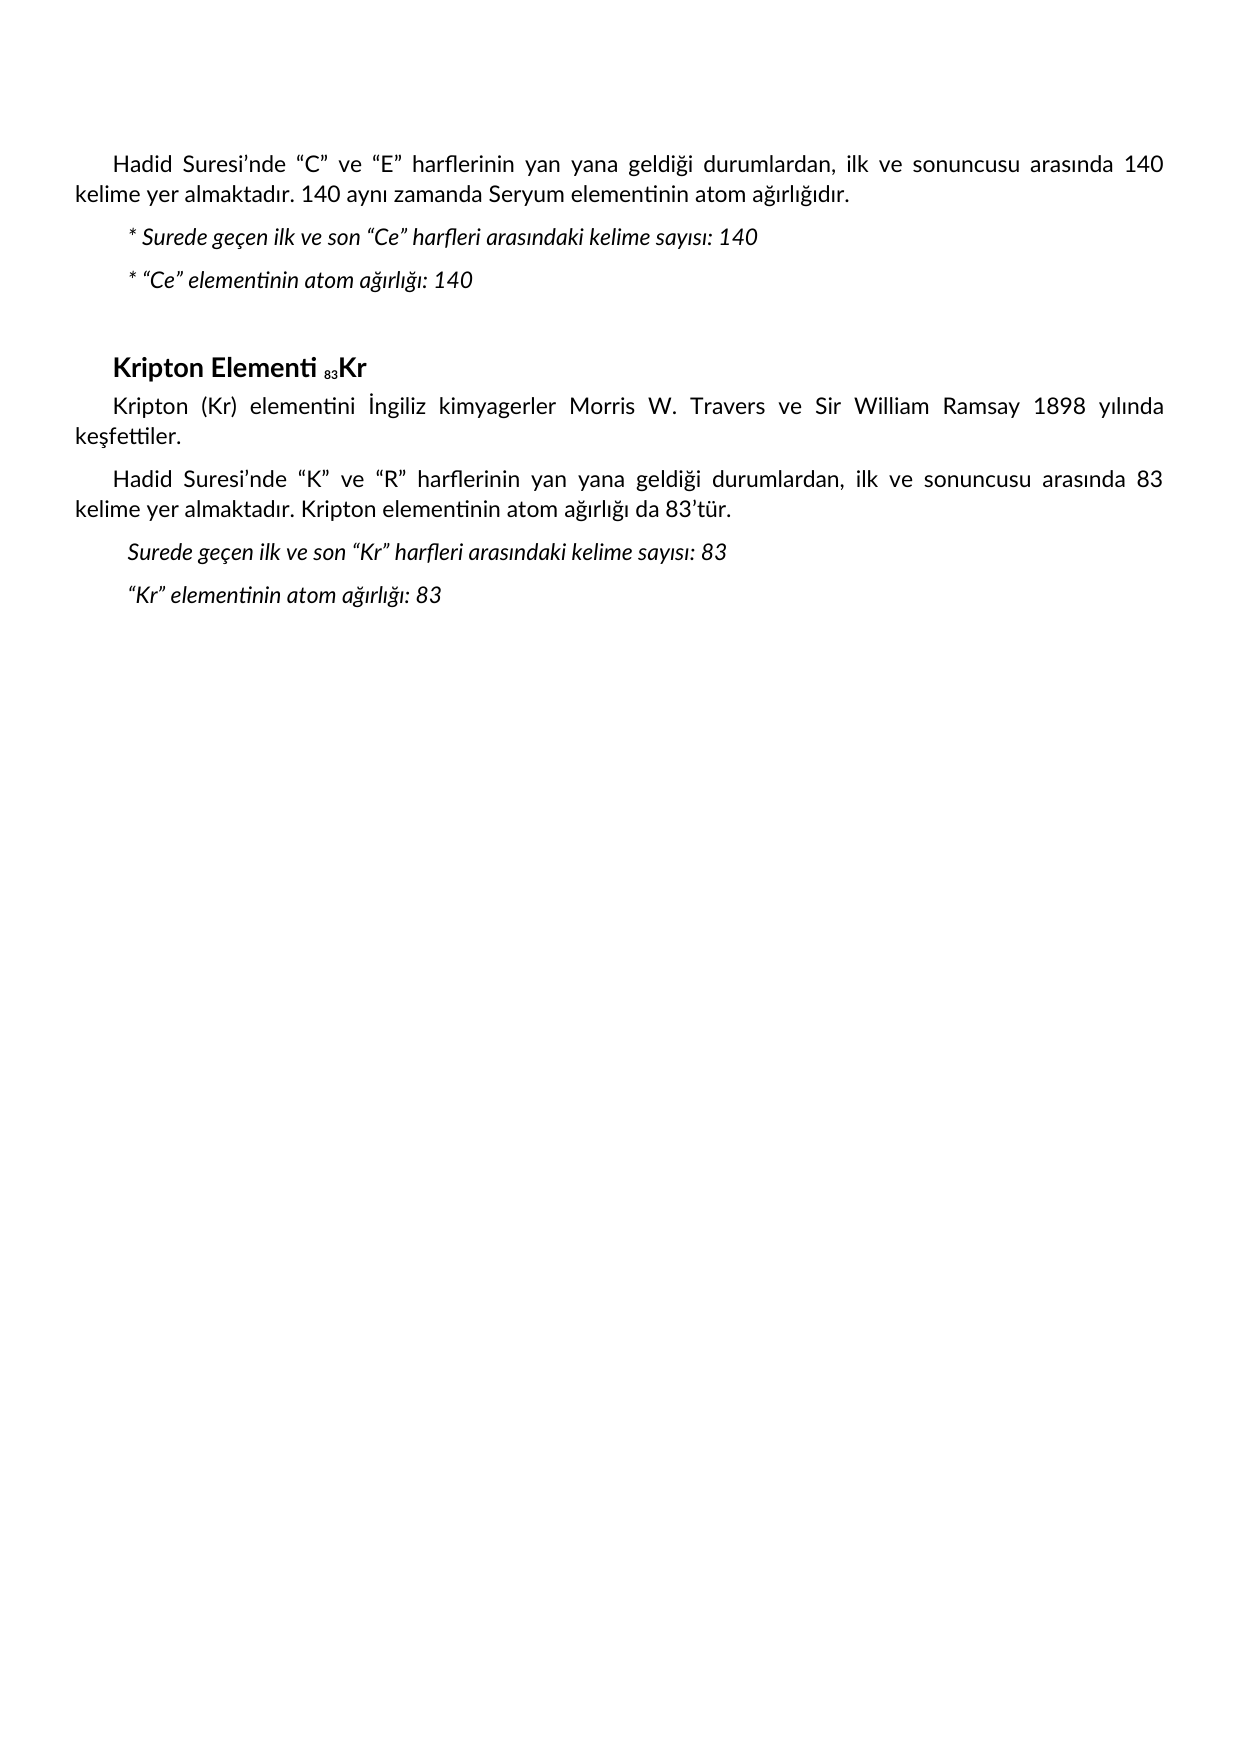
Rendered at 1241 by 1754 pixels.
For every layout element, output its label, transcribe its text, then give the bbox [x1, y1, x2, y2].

text Hadid Suresi’nde “C” ve “E” harflerinin yan yana geldiği durumlardan, ilk ve sonuncusu arasında 140 kelime yer almaktadır. 140 aynı zamanda Seryum elementinin atom ağırlığıdır. [75, 150, 1165, 208]
text * Surede geçen ilk ve son “Ce” harfleri arasındaki kelime sayısı: 140 [127, 223, 1143, 250]
subtitle Kripton Elementi 83Kr [112, 351, 1165, 383]
text “Kr” elementinin atom ağırlığı: 83 [127, 580, 1143, 608]
text Surede geçen ilk ve son “Kr” harfleri arasındaki kelime sayısı: 83 [127, 538, 1143, 565]
text * “Ce” elementinin atom ağırlığı: 140 [127, 266, 1143, 293]
text Hadid Suresi’nde “K” ve “R” harflerinin yan yana geldiği durumlardan, ilk ve sonuncusu arasında 83 kelime yer almaktadır. Kripton elementinin atom ağırlığı da 83’tür. [75, 465, 1165, 522]
text Kripton (Kr) elementini İngiliz kimyagerler Morris W. Travers ve Sir William Ramsay 1898 yılında keşfettiler. [75, 392, 1165, 449]
